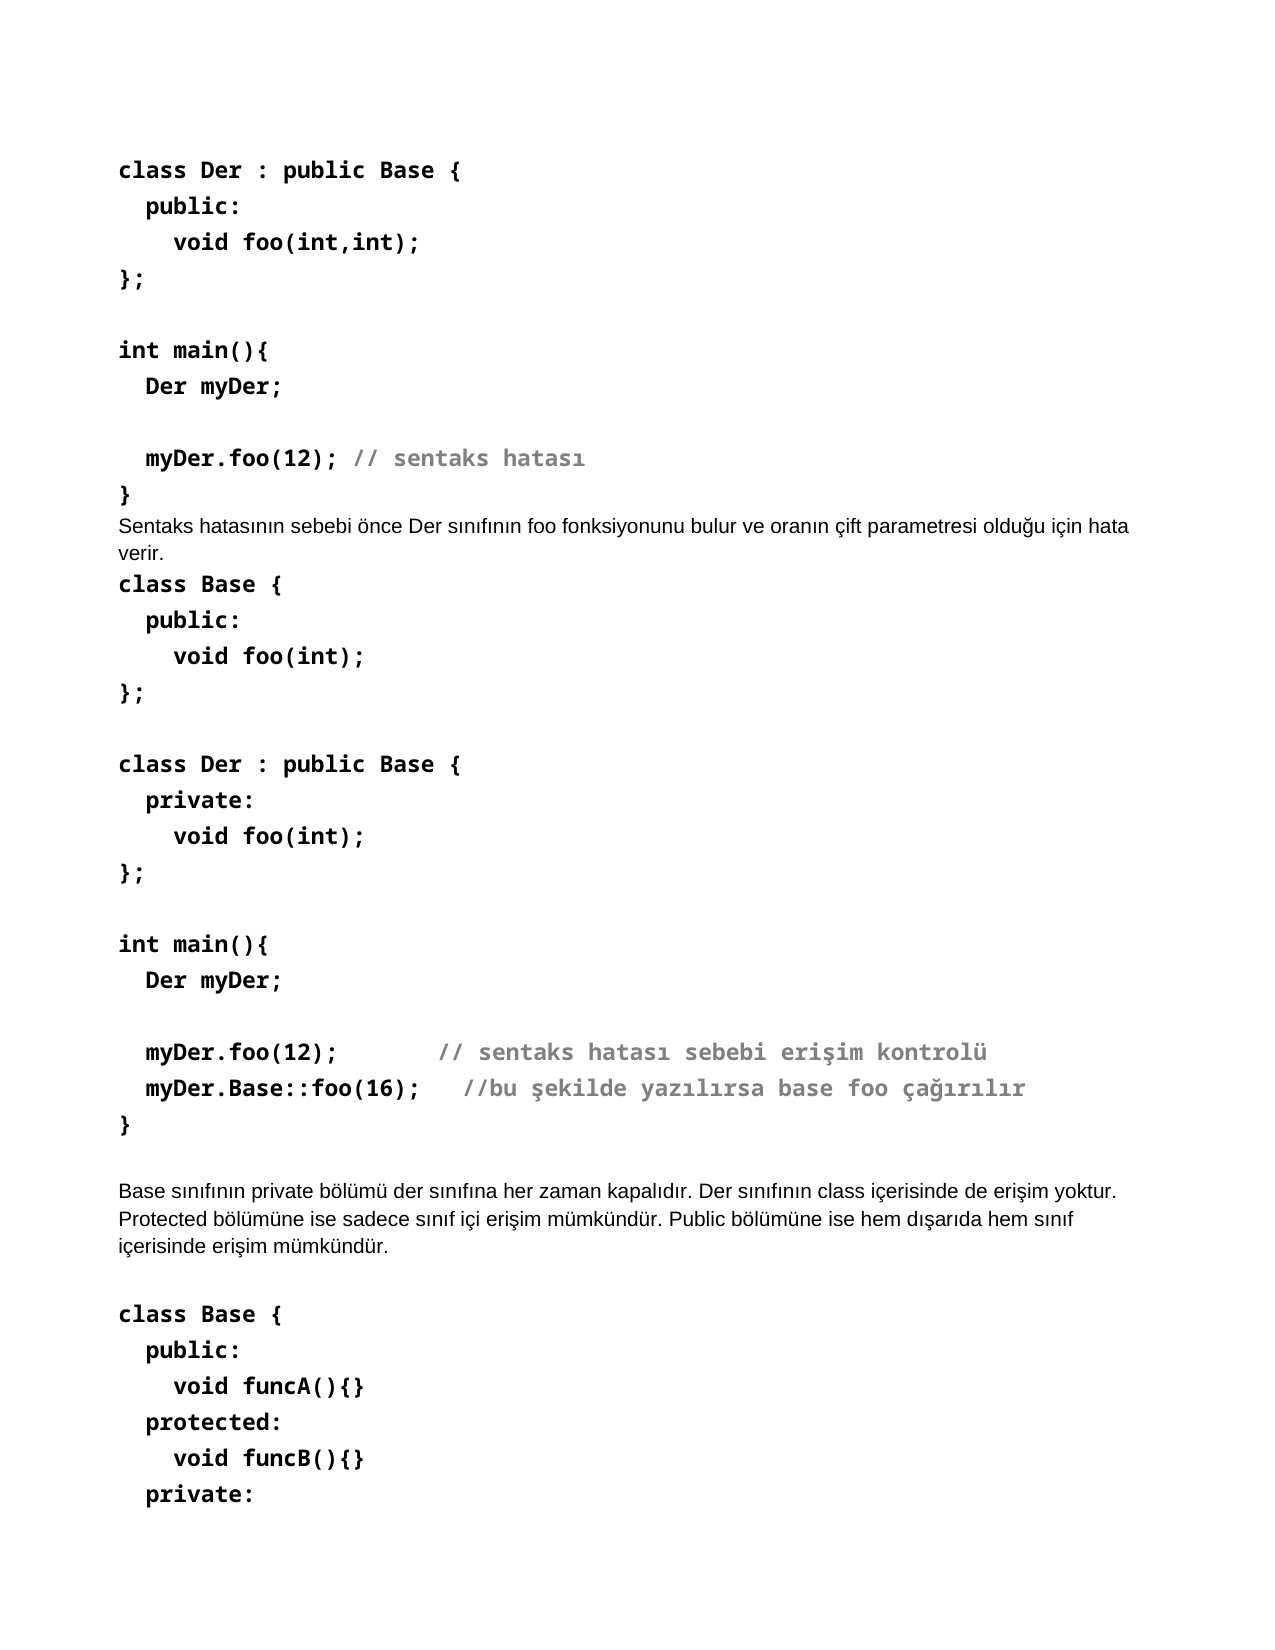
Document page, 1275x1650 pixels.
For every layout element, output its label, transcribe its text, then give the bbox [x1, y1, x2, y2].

text void foo(int); [118, 640, 1157, 672]
text myDer.Base::foo(16); //bu şekilde yazılırsa base foo çağırılır [118, 1072, 1157, 1103]
text void foo(int); [118, 820, 1157, 851]
text int main(){ [118, 928, 1157, 959]
text }; [118, 262, 1157, 293]
text void funcB(){} [118, 1442, 1157, 1473]
text private: [118, 784, 1157, 815]
text Sentaks hatasının sebebi önce Der sınıfının foo fonksiyonunu bulur ve oranın çift parametresi olduğu için hata verir. [118, 513, 1157, 565]
text myDer.foo(12); // sentaks hatası sebebi erişim kontrolü [118, 1036, 1157, 1067]
text }; [118, 676, 1157, 707]
text protected: [118, 1406, 1157, 1437]
text public: [118, 1334, 1157, 1365]
text void foo(int,int); [118, 226, 1157, 257]
text class Der : public Base { [118, 748, 1157, 779]
text void funcA(){} [118, 1370, 1157, 1401]
text myDer.foo(12); // sentaks hatası [118, 442, 1157, 473]
text }; [118, 856, 1157, 887]
text private: [118, 1477, 1157, 1509]
text class Base { [118, 1298, 1157, 1329]
text } [118, 477, 1157, 509]
text class Der : public Base { [118, 154, 1157, 185]
text public: [118, 604, 1157, 636]
text Base sınıfının private bölümü der sınıfına her zaman kapalıdır. Der sınıfının class içerisinde de erişim yoktur. [118, 1179, 1157, 1203]
text Der myDer; [118, 964, 1157, 995]
text Protected bölümüne ise sadece sınıf içi erişim mümkündür. Public bölümüne ise hem dışarıda hem sınıf içerisinde erişim mümkündür. [118, 1207, 1157, 1258]
text class Base { [118, 568, 1157, 600]
text Der myDer; [118, 370, 1157, 401]
text int main(){ [118, 334, 1157, 365]
text } [118, 1107, 1157, 1139]
text public: [118, 190, 1157, 221]
